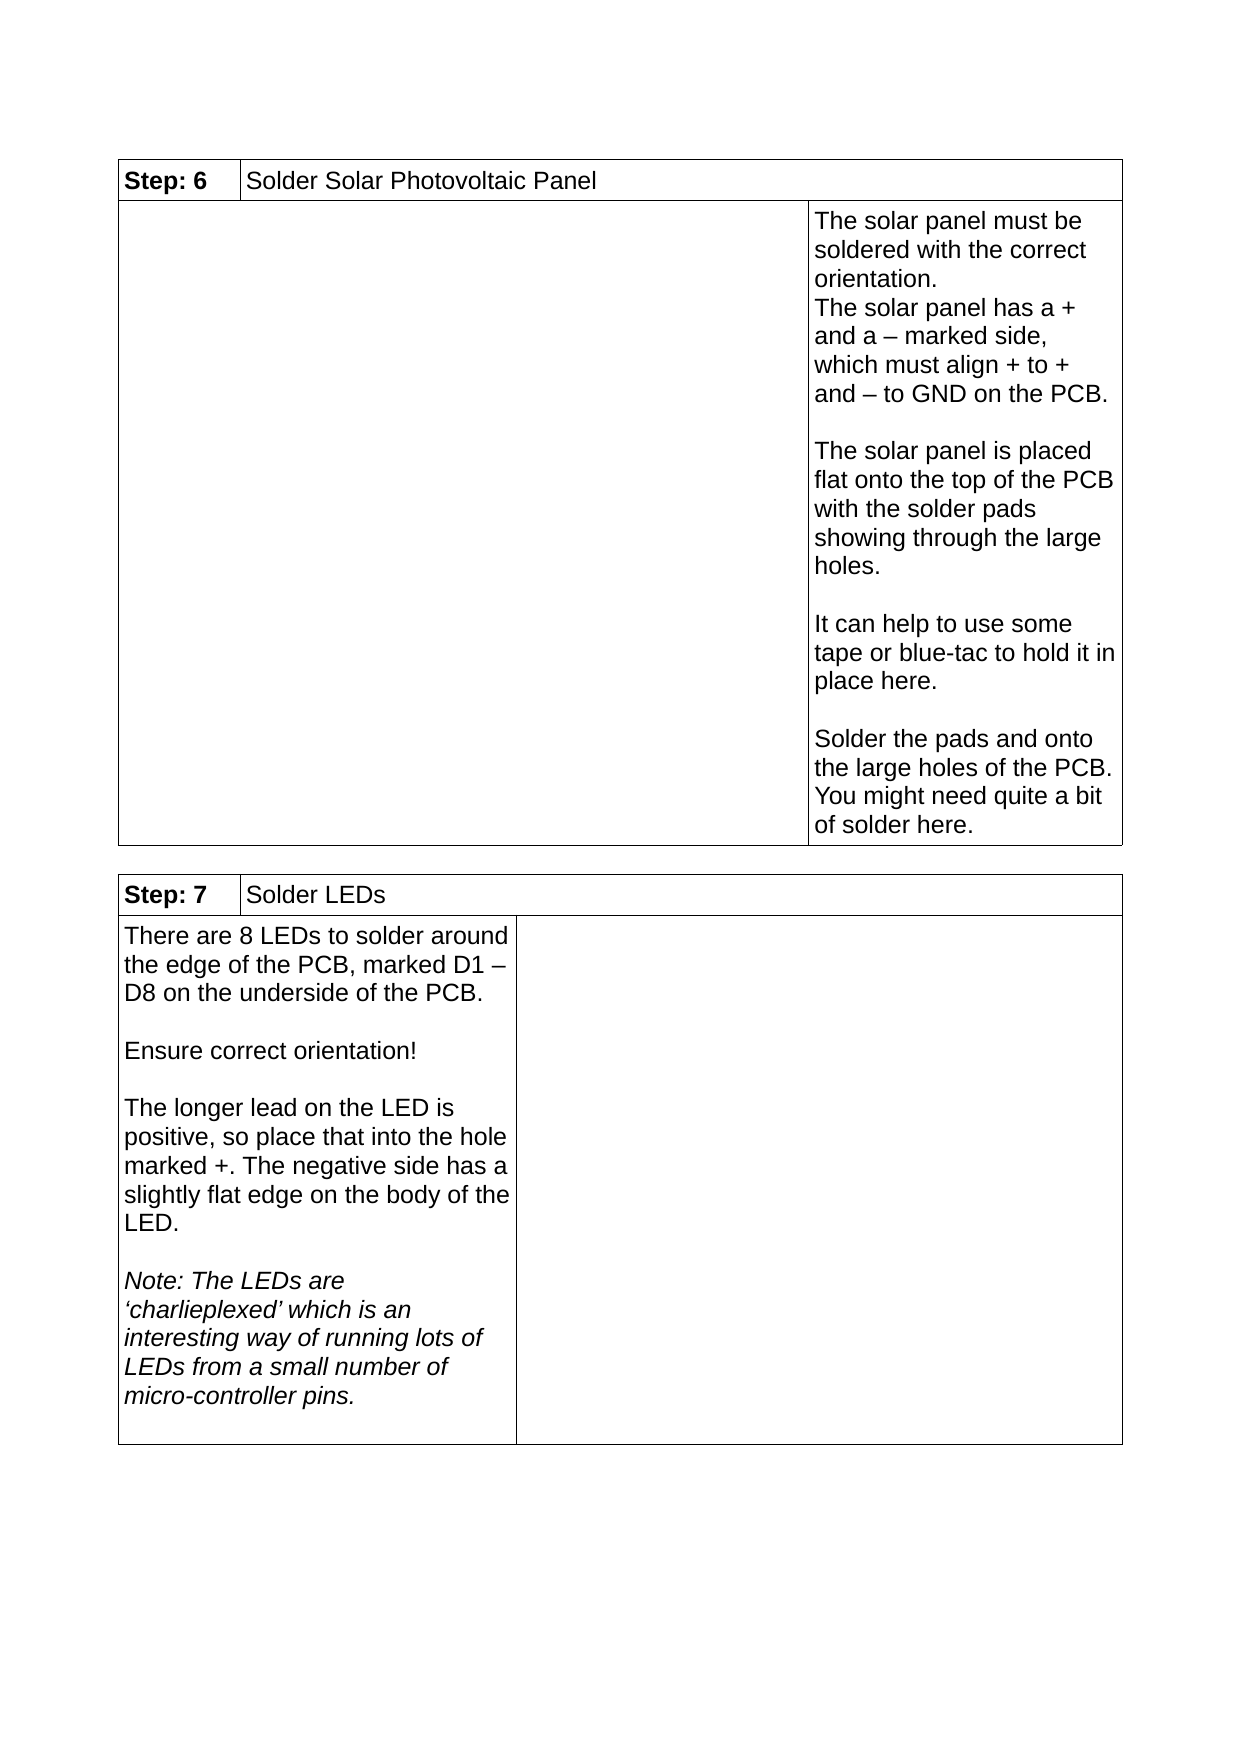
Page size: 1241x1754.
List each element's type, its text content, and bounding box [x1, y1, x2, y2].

table_header Solder Solar Photovoltaic Panel [241, 160, 1122, 200]
table_cell There are 8 LEDs to solder around the edge of the PCB, marked D1 – D8 on the underside of the PCB. Ensure correct orientation! The longer lead on the LED is positive, so place that into the hole marked +. The negative side has a slightly flat edge on the body of the LED. Note: The LEDs are ‘charlieplexed’ which is an interesting way of running lots of LEDs from a small number of micro-controller pins. [119, 916, 516, 1444]
table_header Step: 7 [119, 875, 240, 914]
table_cell The solar panel must be soldered with the correct orientation. The solar panel has a + and a – marked side, which must align + to + and – to GND on the PCB. The solar panel is placed flat onto the top of the PCB with the solder pads showing through the large holes. It can help to use some tape or blue-tac to hold it in place here. Solder the pads and onto the large holes of the PCB. You might need quite a bit of solder here. [809, 201, 1122, 844]
table_header Step: 6 [119, 160, 240, 200]
table_cell [119, 201, 808, 844]
table_header Solder LEDs [241, 875, 1122, 914]
table_cell [517, 916, 1122, 1444]
